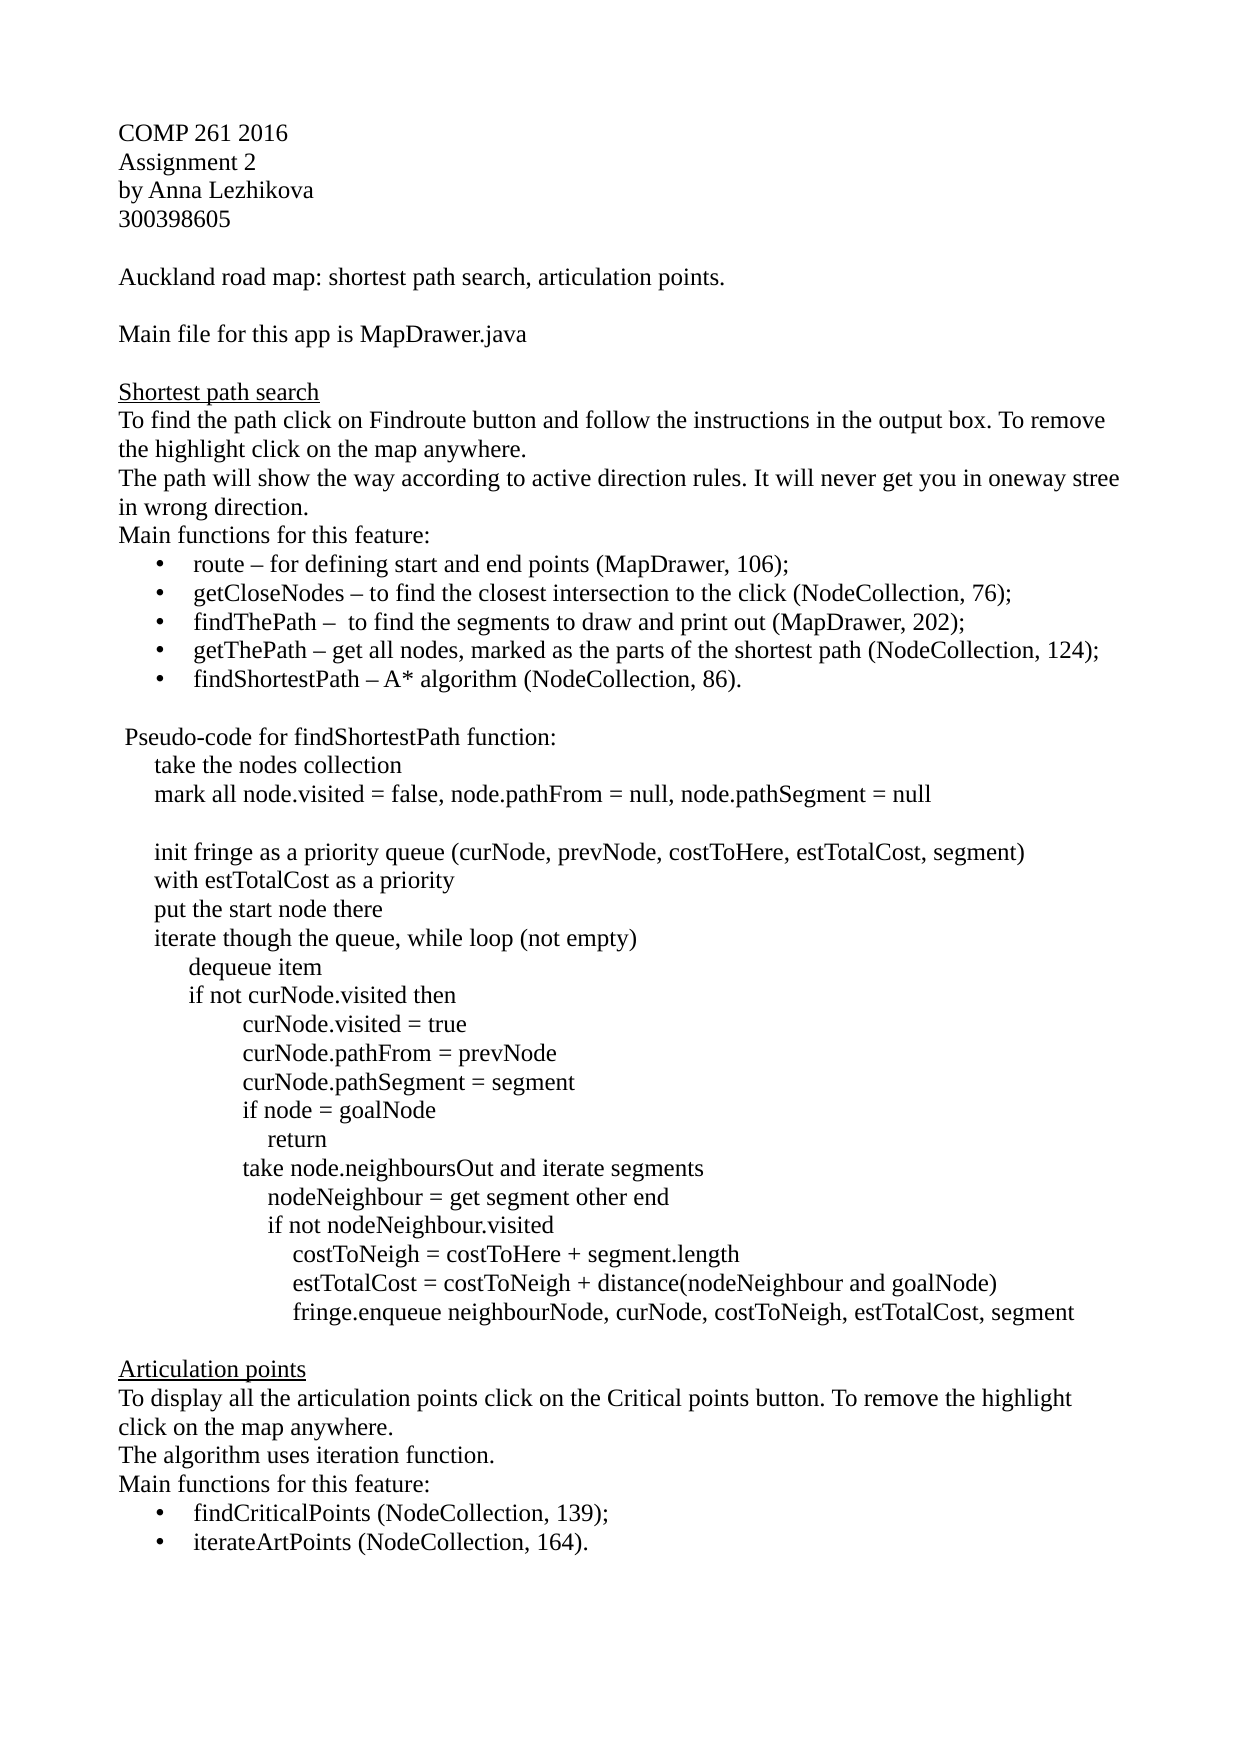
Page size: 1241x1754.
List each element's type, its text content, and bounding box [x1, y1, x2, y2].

text dequeue item [94, 952, 1122, 981]
text take the nodes collection [118, 751, 1122, 779]
text mark all node.visited = false, node.pathFrom = null, node.pathSegment = null [118, 779, 1122, 808]
text if not curNode.visited then [94, 981, 1122, 1009]
text 300398605 [118, 204, 1122, 233]
text To display all the articulation points click on the Critical points button. To remove the highlight click on the map anywhere. [118, 1383, 1122, 1441]
text costToNeigh = costToHere + segment.length [94, 1239, 1122, 1268]
text Auckland road map: shortest path search, articulation points. [118, 262, 1122, 291]
text curNode.pathFrom = prevNode [94, 1038, 1122, 1067]
text curNode.visited = true [94, 1009, 1122, 1038]
text Main functions for this feature: [118, 1469, 1122, 1498]
list getThePath – get all nodes, marked as the parts of the shortest path (NodeCollection, 124); [156, 636, 1122, 664]
text The algorithm uses iteration function. [118, 1441, 1122, 1469]
list iterateArtPoints (NodeCollection, 164). [156, 1527, 1122, 1556]
text return [94, 1124, 1122, 1153]
text Main functions for this feature: [118, 521, 1122, 549]
list getCloseNodes – to find the closest intersection to the click (NodeCollection, 76); [156, 578, 1122, 607]
text COMP 261 2016 [118, 118, 1122, 147]
list route – for defining start and end points (MapDrawer, 106); [156, 549, 1122, 578]
text Pseudo-code for findShortestPath function: [118, 722, 1122, 751]
text nodeNeighbour = get segment other end [94, 1182, 1122, 1211]
text fringe.enqueue neighbourNode, curNode, costToNeigh, estTotalCost, segment [94, 1297, 1122, 1326]
list findThePath – to find the segments to draw and print out (MapDrawer, 202); [156, 607, 1122, 636]
text curNode.pathSegment = segment [94, 1067, 1122, 1096]
text Assignment 2 [118, 147, 1122, 176]
text with estTotalCost as a priority [94, 866, 1122, 894]
text estTotalCost = costToNeigh + distance(nodeNeighbour and goalNode) [94, 1268, 1122, 1297]
text The path will show the way according to active direction rules. It will never get you in oneway stree in wrong direction. [118, 463, 1122, 521]
text if node = goalNode [94, 1096, 1122, 1124]
text Articulation points [118, 1354, 1122, 1383]
text if not nodeNeighbour.visited [94, 1211, 1122, 1239]
list findCriticalPoints (NodeCollection, 139); [156, 1498, 1122, 1527]
text init fringe as a priority queue (curNode, prevNode, costToHere, estTotalCost, segment) [94, 837, 1122, 866]
text To find the path click on Findroute button and follow the instructions in the output box. To remove the highlight click on the map anywhere. [118, 406, 1122, 463]
text iterate though the queue, while loop (not empty) [94, 923, 1122, 952]
text by Anna Lezhikova [118, 176, 1122, 204]
text Main file for this app is MapDrawer.java [118, 319, 1122, 348]
text take node.neighboursOut and iterate segments [94, 1153, 1122, 1182]
text Shortest path search [118, 377, 1122, 406]
list findShortestPath – A* algorithm (NodeCollection, 86). [156, 664, 1122, 693]
text put the start node there [94, 894, 1122, 923]
